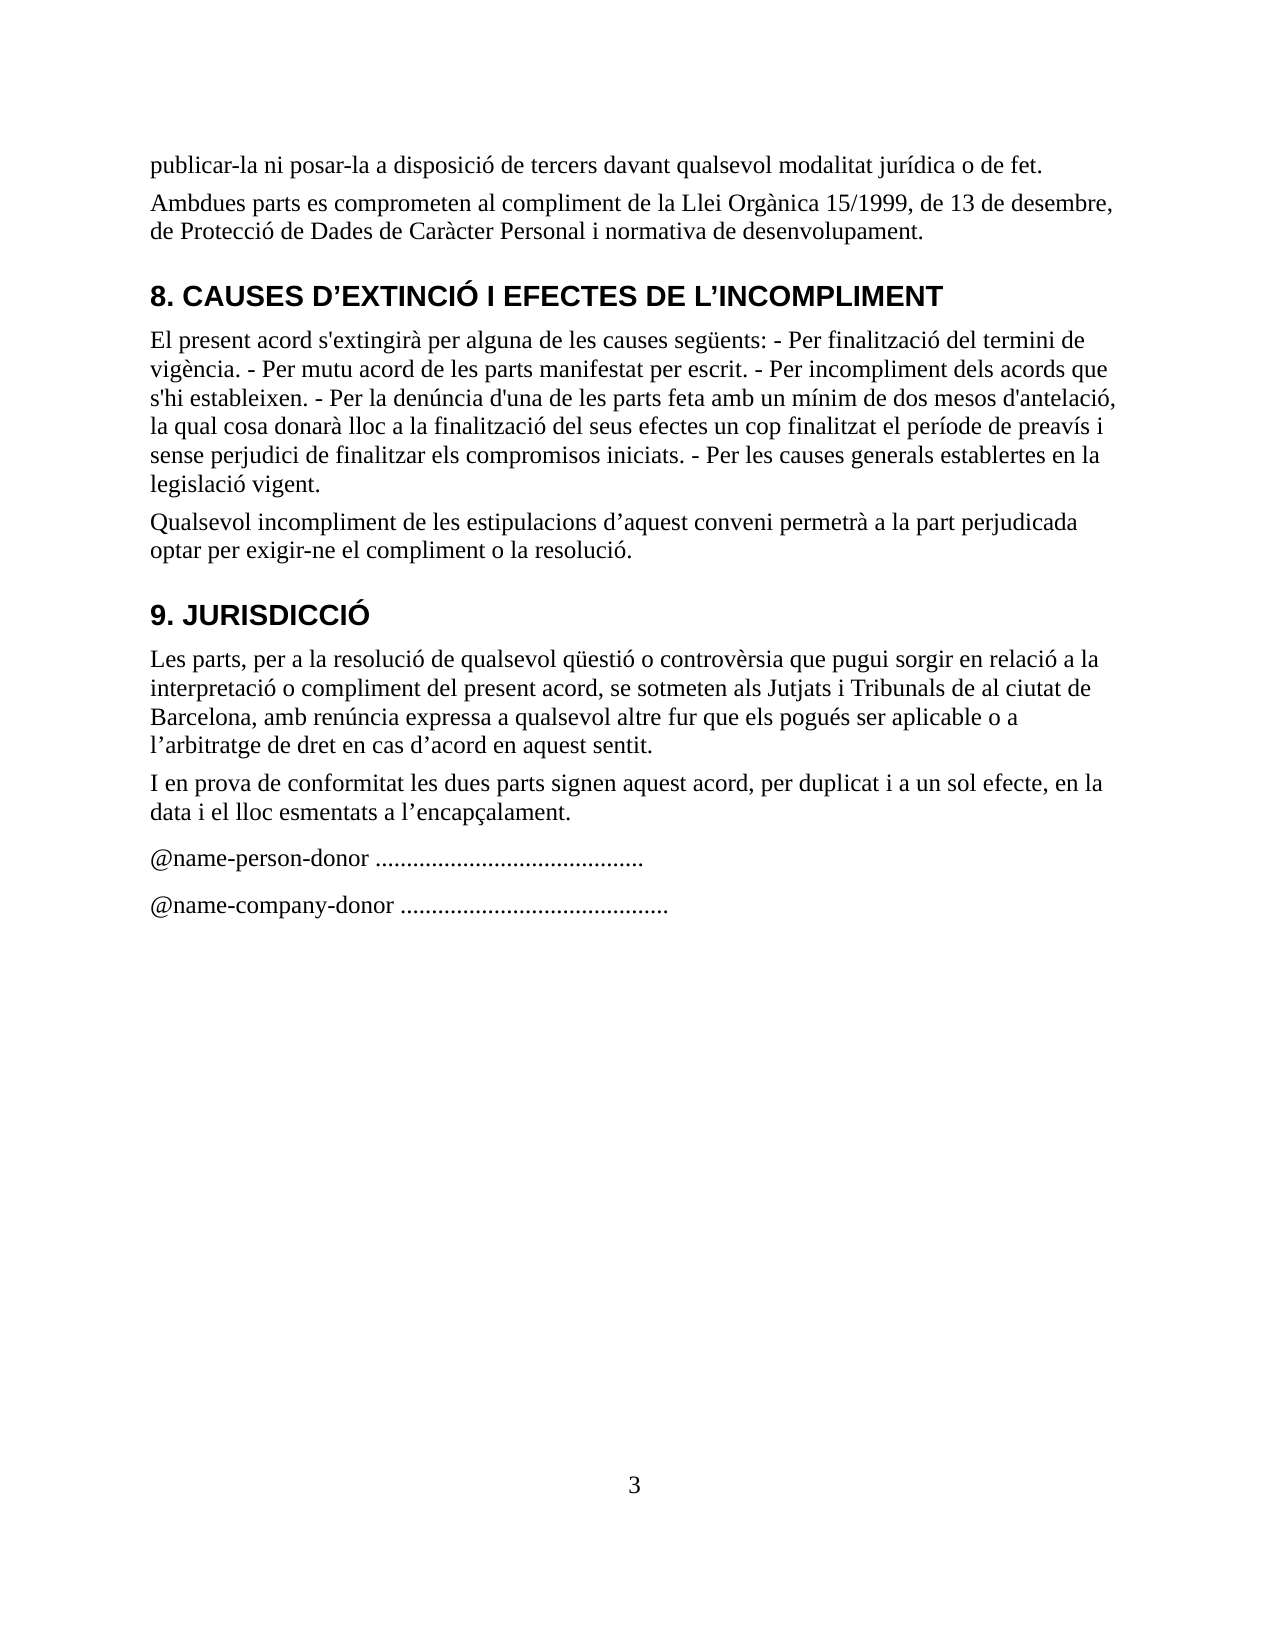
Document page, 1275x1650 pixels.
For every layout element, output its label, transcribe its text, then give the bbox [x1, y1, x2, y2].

text Ambdues parts es comprometen al compliment de la Llei Orgànica 15/1999, de 13 de desembre, de Protecció de Dades de Caràcter Personal i normativa de desenvolupament. [150, 188, 1125, 245]
text Les parts, per a la resolució de qualsevol qüestió o controvèrsia que pugui sorgir en relació a la interpretació o compliment del present acord, se sotmeten als Jutjats i Tribunals de al ciutat de Barcelona, amb renúncia expressa a qualsevol altre fur que els pogués ser aplicable o a l’arbitratge de dret en cas d’acord en aquest sentit. [150, 644, 1125, 759]
text @name-company-donor ........................................... [150, 890, 1125, 919]
text Qualsevol incompliment de les estipulacions d’aquest conveni permetrà a la part perjudicada optar per exigir-ne el compliment o la resolució. [150, 507, 1125, 564]
text publicar-la ni posar-la a disposició de tercers davant qualsevol modalitat jurídica o de fet. [150, 150, 1125, 179]
text El present acord s'extingirà per alguna de les causes següents: - Per finalització del termini de vigència. - Per mutu acord de les parts manifestat per escrit. - Per incompliment dels acords que s'hi estableixen. - Per la denúncia d'una de les parts feta amb un mínim de dos mesos d'antelació, la qual cosa donarà lloc a la finalització del seus efectes un cop finalitzat el període de preavís i sense perjudici de finalitzar els compromisos iniciats. - Per les causes generals establertes en la legislació vigent. [150, 325, 1125, 498]
text @name-person-donor ........................................... [150, 843, 1125, 872]
subtitle 8. CAUSES D’EXTINCIÓ I EFECTES DE L’INCOMPLIMENT [150, 279, 1125, 313]
subtitle 9. JURISDICCIÓ [150, 598, 1125, 632]
text I en prova de conformitat les dues parts signen aquest acord, per duplicat i a un sol efecte, en la data i el lloc esmentats a l’encapçalament. [150, 768, 1125, 826]
